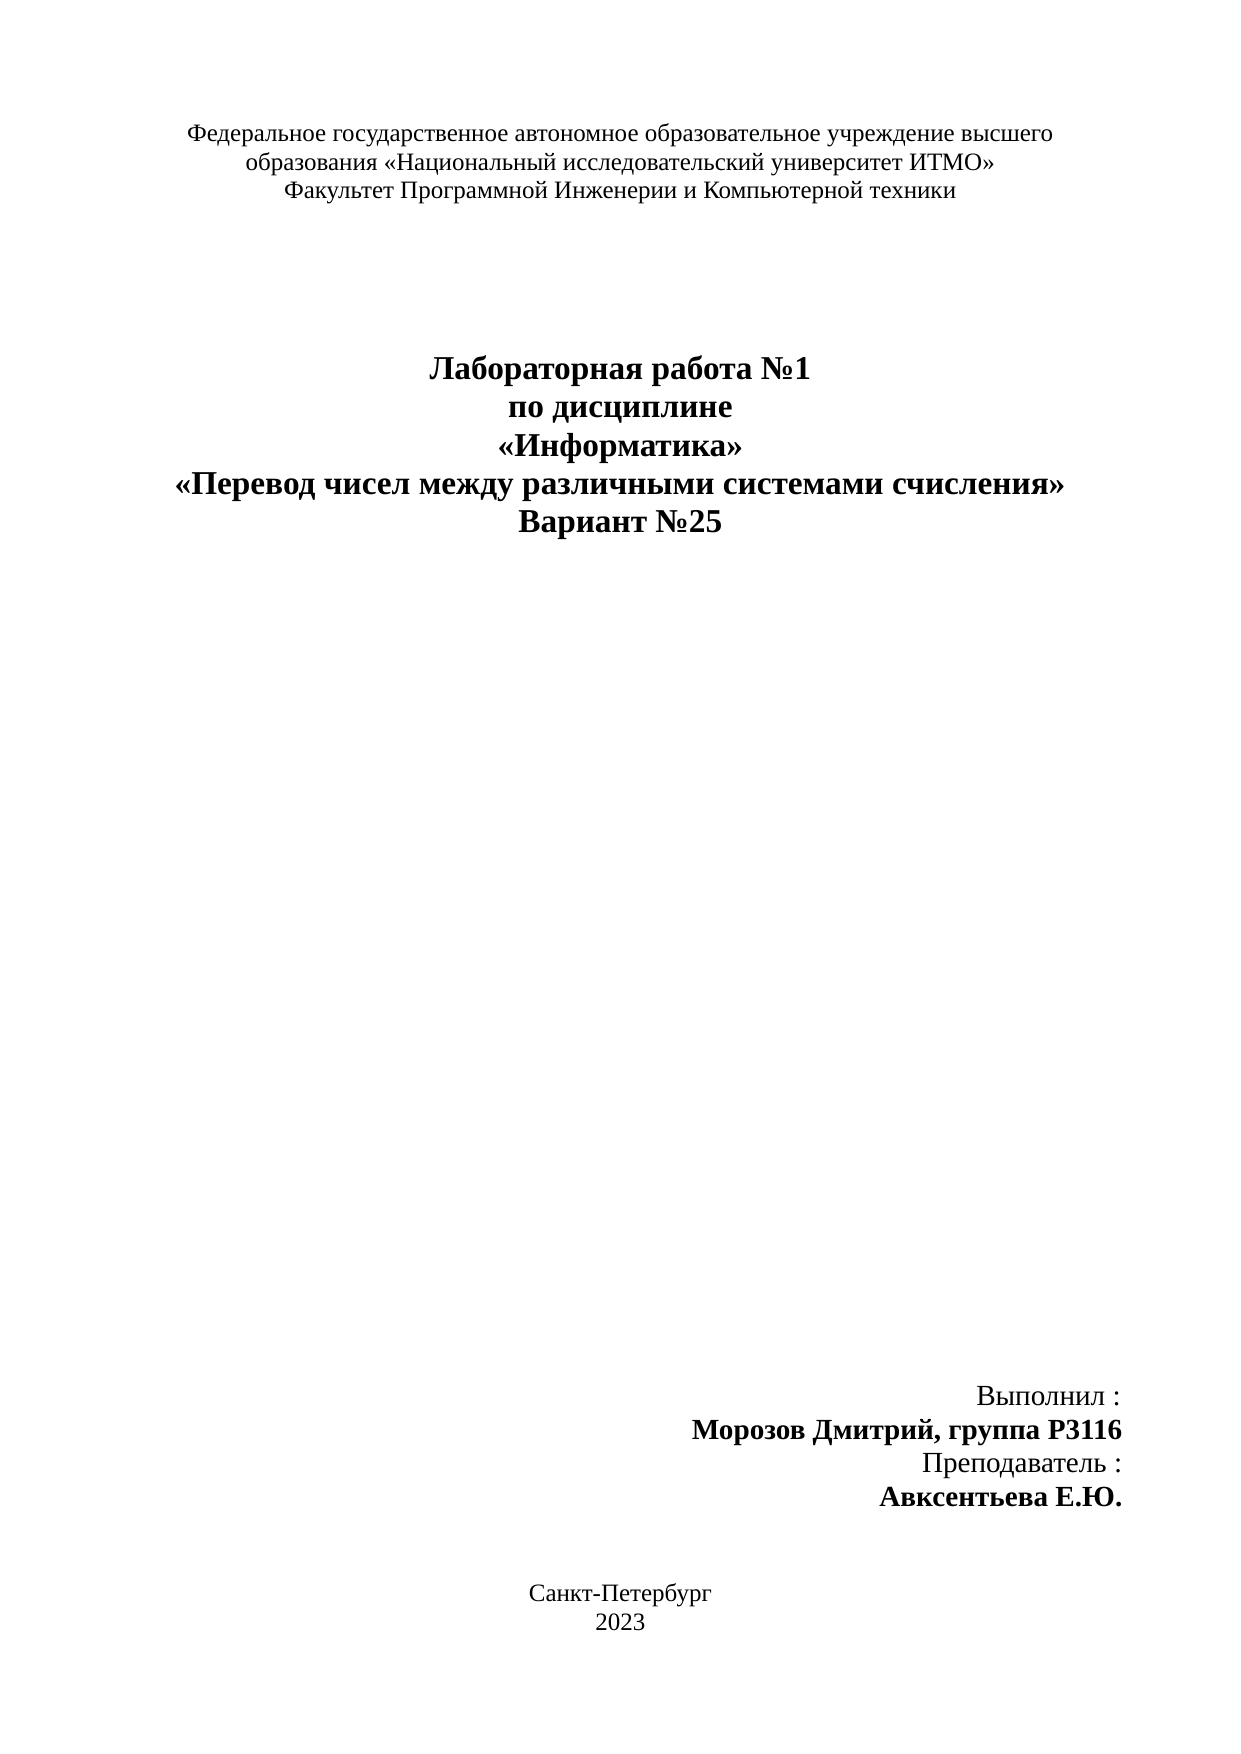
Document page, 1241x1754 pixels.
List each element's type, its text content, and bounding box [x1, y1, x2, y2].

text Авксентьева Е.Ю. [118, 1479, 1122, 1512]
text Факультет Программной Инженерии и Компьютерной техники [118, 176, 1122, 204]
text Выполнил : [118, 1378, 1122, 1412]
text Морозов Дмитрий, группа P3116 [118, 1412, 1122, 1445]
text Преподаватель : [118, 1445, 1122, 1479]
text «Перевод чисел между различными системами счисления» [118, 463, 1122, 501]
text Федеральное государственное автономное образовательное учреждение высшего образования «Национальный исследовательский университет ИТМО» [118, 118, 1122, 176]
text Вариант №25 [118, 501, 1122, 540]
text «Информатика» [118, 425, 1122, 463]
text по дисциплине [118, 386, 1122, 425]
text Лабораторная работа №1 [118, 348, 1122, 386]
